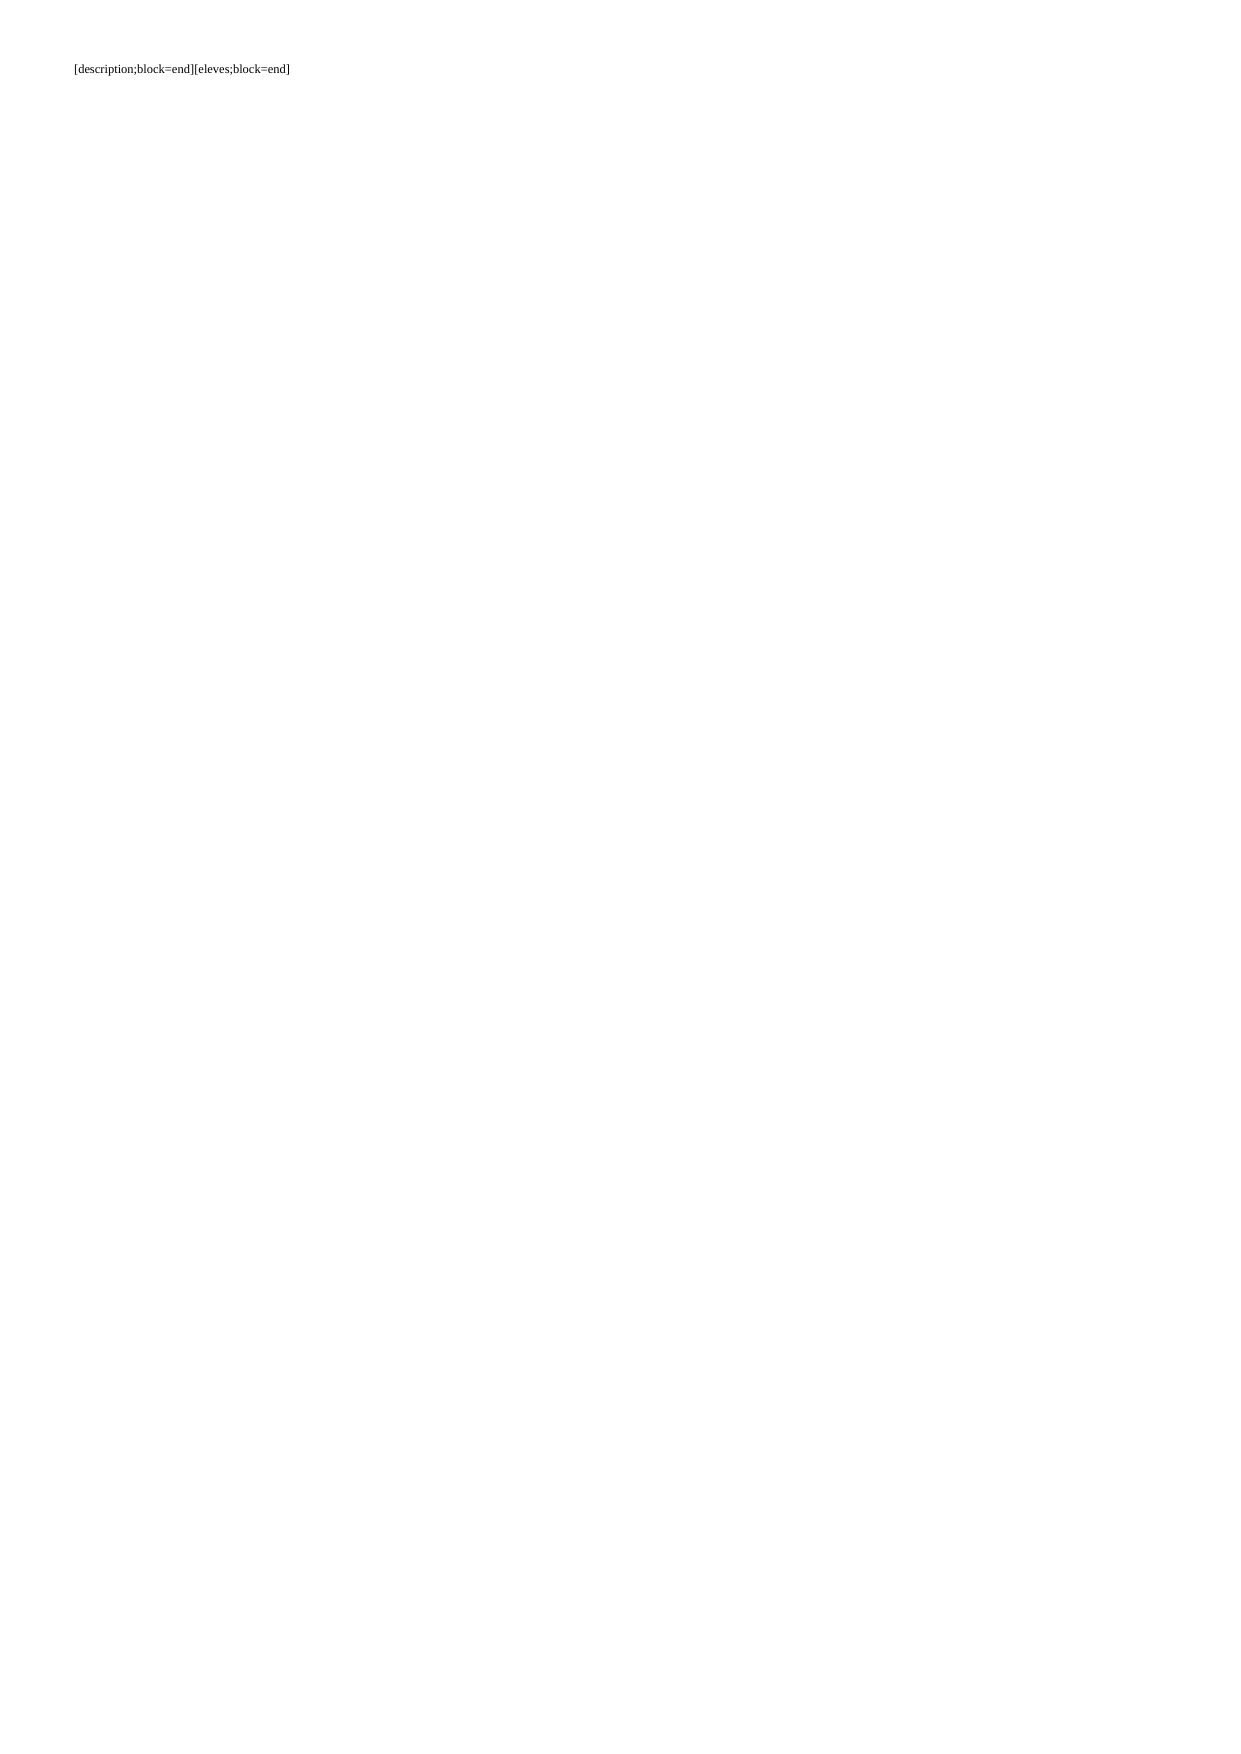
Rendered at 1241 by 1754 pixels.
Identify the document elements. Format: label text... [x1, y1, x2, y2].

text [description;block=end][eleves;block=end] [74, 62, 1166, 76]
